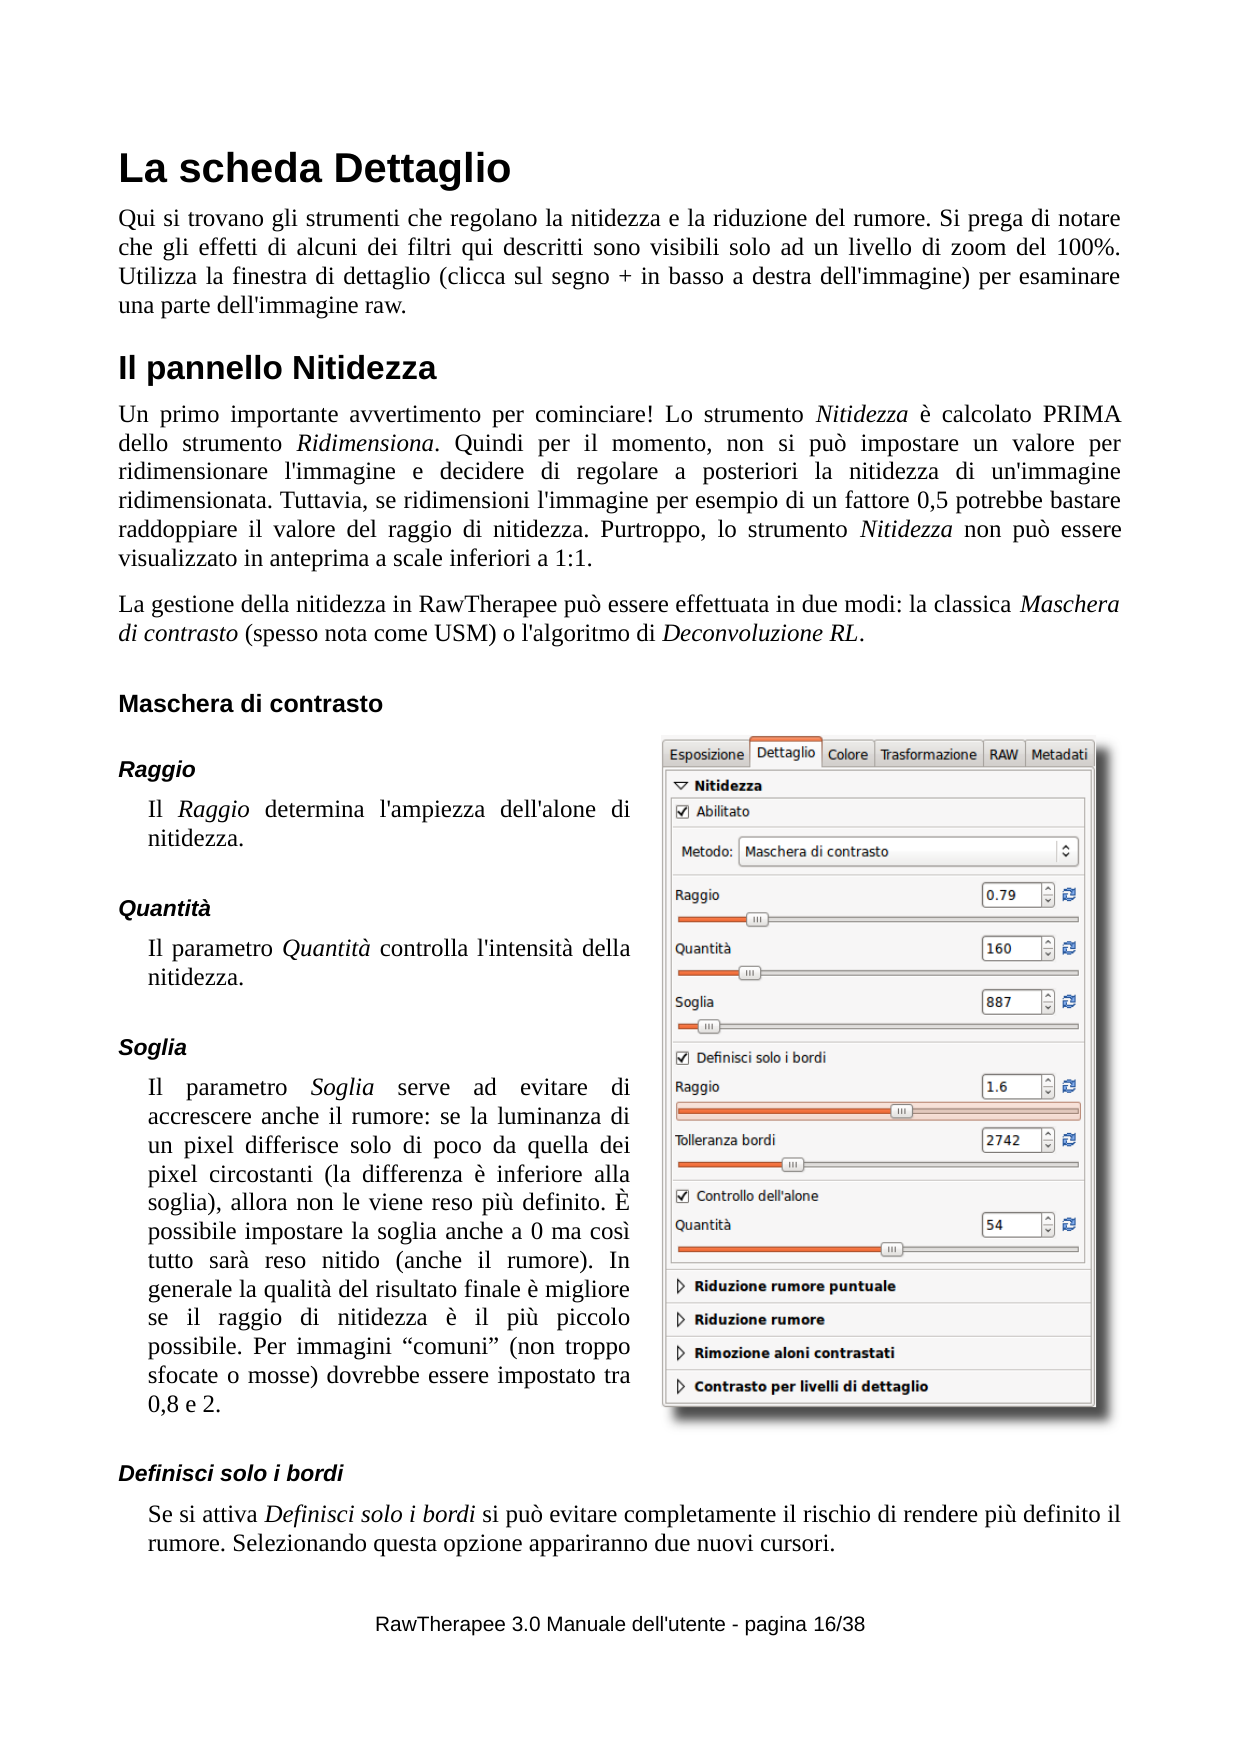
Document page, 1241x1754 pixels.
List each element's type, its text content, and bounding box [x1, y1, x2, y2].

subtitle Raggio [118, 756, 660, 782]
text Qui si trovano gli strumenti che regolano la nitidezza e la riduzione del rumore. Si prega di notare che gli effetti di alcuni dei filtri qui descritti sono visibili solo ad un livello di zoom del 100%. Utilizza la finestra di dettaglio (clicca sul segno + in basso a destra dell'immagine) per esaminare una parte dell'immagine raw. [118, 203, 1122, 318]
subtitle Il pannello Nitidezza [118, 348, 1122, 386]
text Il Raggio determina l'ampiezza dell'alone di nitidezza. [148, 794, 660, 852]
subtitle Quantità [118, 894, 660, 921]
text La gestione della nitidezza in RawTherapee può essere effettuata in due modi: la classica Maschera di contrasto (spesso nota come USM) o l'algoritmo di Deconvoluzione RL. [118, 589, 1122, 647]
text Se si attiva Definisci solo i bordi si può evitare completamente il rischio di rendere più definito il rumore. Selezionando questa opzione appariranno due nuovi cursori. [148, 1499, 1122, 1557]
subtitle Definisci solo i bordi [118, 1460, 1122, 1487]
text Il parametro Soglia serve ad evitare di accrescere anche il rumore: se la luminanza di un pixel differisce solo di poco da quella dei pixel circostanti (la differenza è inferiore alla soglia), allora non le viene reso più definito. È possibile impostare la soglia anche a 0 ma così tutto sarà reso nitido (anche il rumore). In generale la qualità del risultato finale è migliore se il raggio di nitidezza è il più piccolo possibile. Per immagini “comuni” (non troppo sfocate o mosse) dovrebbe essere impostato tra 0,8 e 2. [148, 1072, 660, 1417]
picture [660, 734, 1123, 1435]
subtitle La scheda Dettaglio [118, 143, 1122, 191]
text Il parametro Quantità controlla l'intensità della nitidezza. [148, 933, 660, 991]
subtitle Maschera di contrasto [118, 689, 1122, 718]
text Un primo importante avvertimento per cominciare! Lo strumento Nitidezza è calcolato PRIMA dello strumento Ridimensiona. Quindi per il momento, non si può impostare un valore per ridimensionare l'immagine e decidere di regolare a posteriori la nitidezza di un'immagine ridimensionata. Tuttavia, se ridimensioni l'immagine per esempio di un fattore 0,5 potrebbe bastare raddoppiare il valore del raggio di nitidezza. Purtroppo, lo strumento Nitidezza non può essere visualizzato in anteprima a scale inferiori a 1:1. [118, 399, 1122, 571]
subtitle Soglia [118, 1034, 660, 1060]
